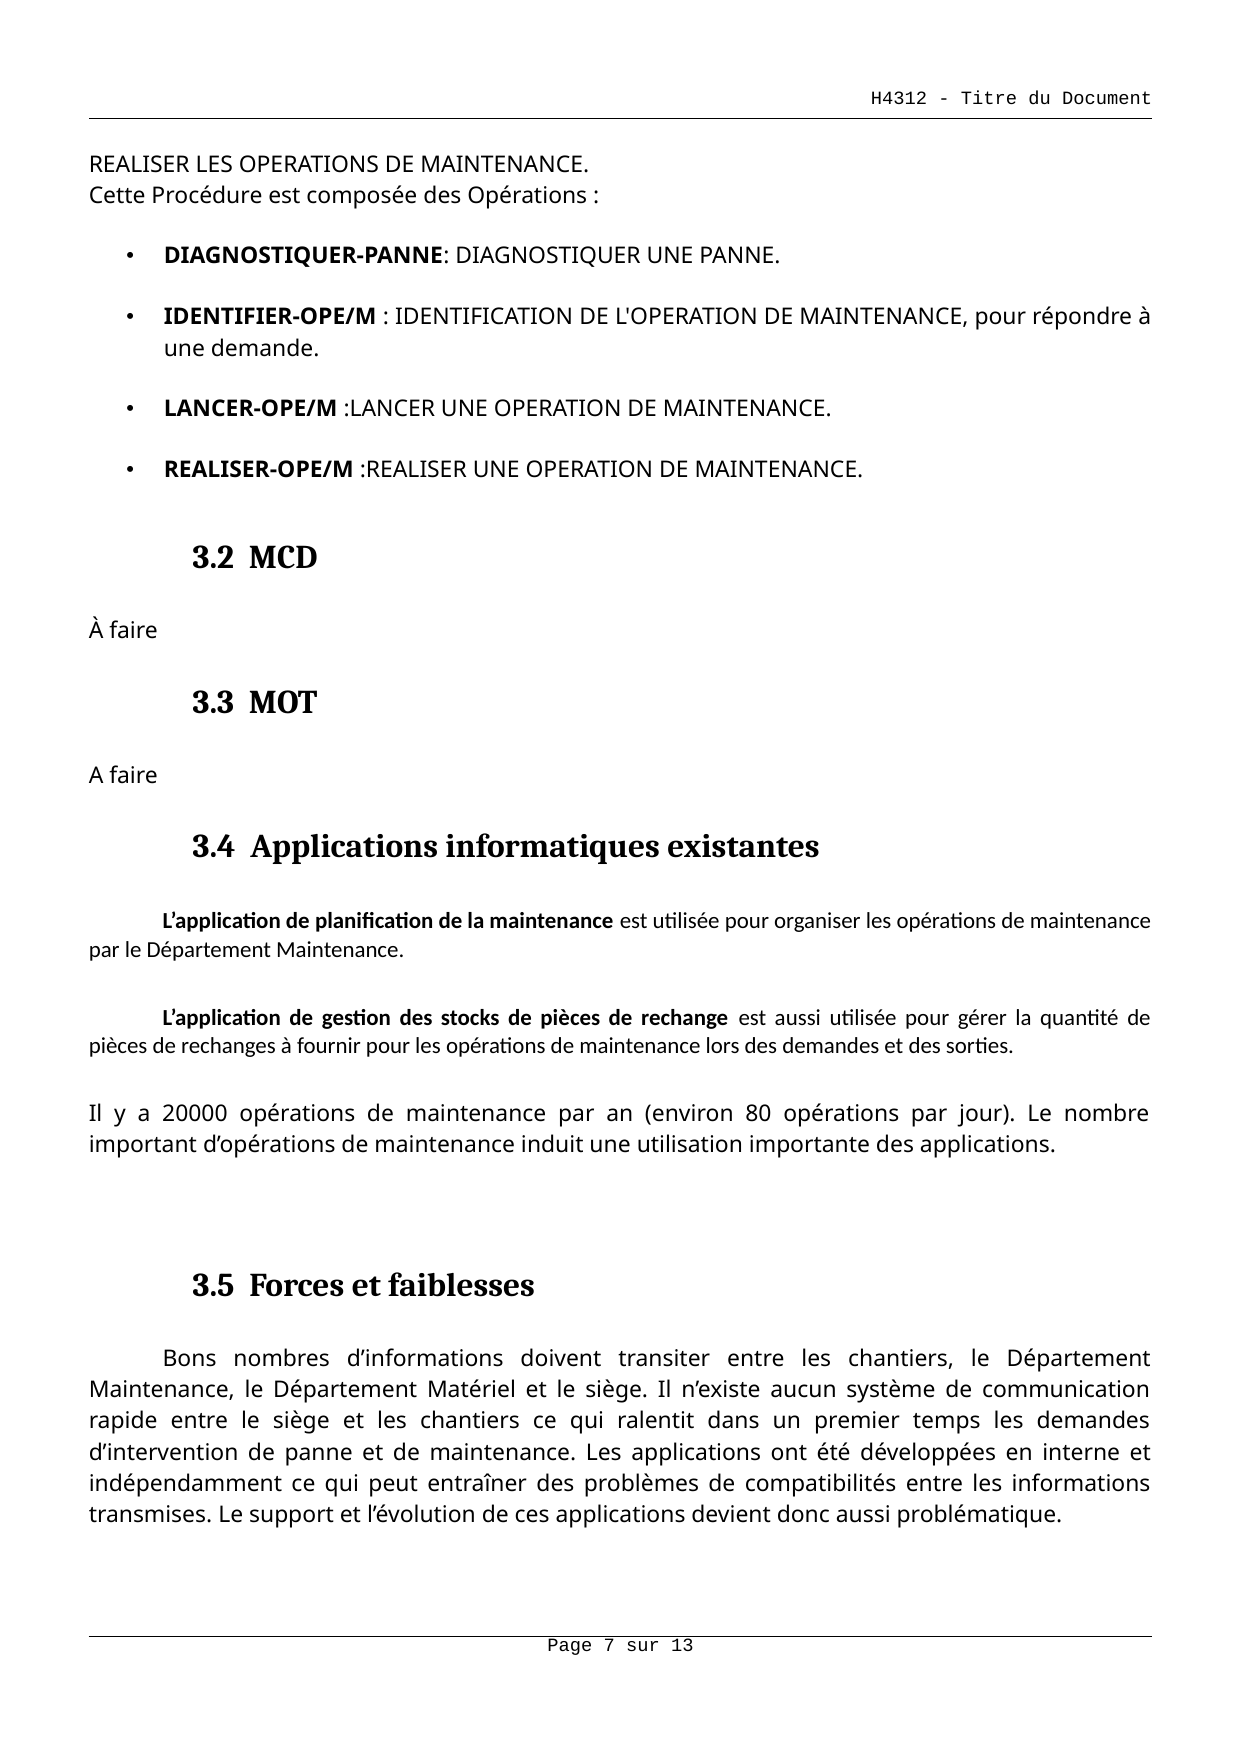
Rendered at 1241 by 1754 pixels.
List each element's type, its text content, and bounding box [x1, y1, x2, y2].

text L’application de planification de la maintenance est utilisée pour organiser les opérations de maintenance par le Département Maintenance. [88, 904, 1152, 963]
subtitle MCD [133, 539, 1152, 577]
text REALISER LES OPERATIONS DE MAINTENANCE. [88, 147, 1152, 179]
list IDENTIFIER-OPE/M : IDENTIFICATION DE L'OPERATION DE MAINTENANCE, pour répondre à une demande. [126, 300, 1152, 363]
text À faire [88, 614, 1152, 646]
list LANCER-OPE/M :LANCER UNE OPERATION DE MAINTENANCE. [126, 392, 1152, 423]
subtitle Forces et faiblesses [133, 1266, 1152, 1304]
text Il y a 20000 opérations de maintenance par an (environ 80 opérations par jour). Le nombre important d’opérations de maintenance induit une utilisation importante des applications. [88, 1097, 1152, 1160]
text Cette Procédure est composée des Opérations : [88, 179, 1152, 210]
text L’application de gestion des stocks de pièces de rechange est aussi utilisée pour gérer la quantité de pièces de rechanges à fournir pour les opérations de maintenance lors des demandes et des sorties. [88, 1000, 1152, 1060]
subtitle MOT [133, 683, 1152, 722]
list DIAGNOSTIQUER-PANNE: DIAGNOSTIQUER UNE PANNE. [126, 239, 1152, 271]
text A faire [88, 759, 1152, 790]
list REALISER-OPE/M :REALISER UNE OPERATION DE MAINTENANCE. [126, 453, 1152, 484]
subtitle Applications informatiques existantes [133, 828, 1152, 866]
text Bons nombres d’informations doivent transiter entre les chantiers, le Département Maintenance, le Département Matériel et le siège. Il n’existe aucun système de communication rapide entre le siège et les chantiers ce qui ralentit dans un premier temps les demandes d’intervention de panne et de maintenance. Les applications ont été développées en interne et indépendamment ce qui peut entraîner des problèmes de compatibilités entre les informations transmises. Le support et l’évolution de ces applications devient donc aussi problématique. [88, 1342, 1152, 1529]
